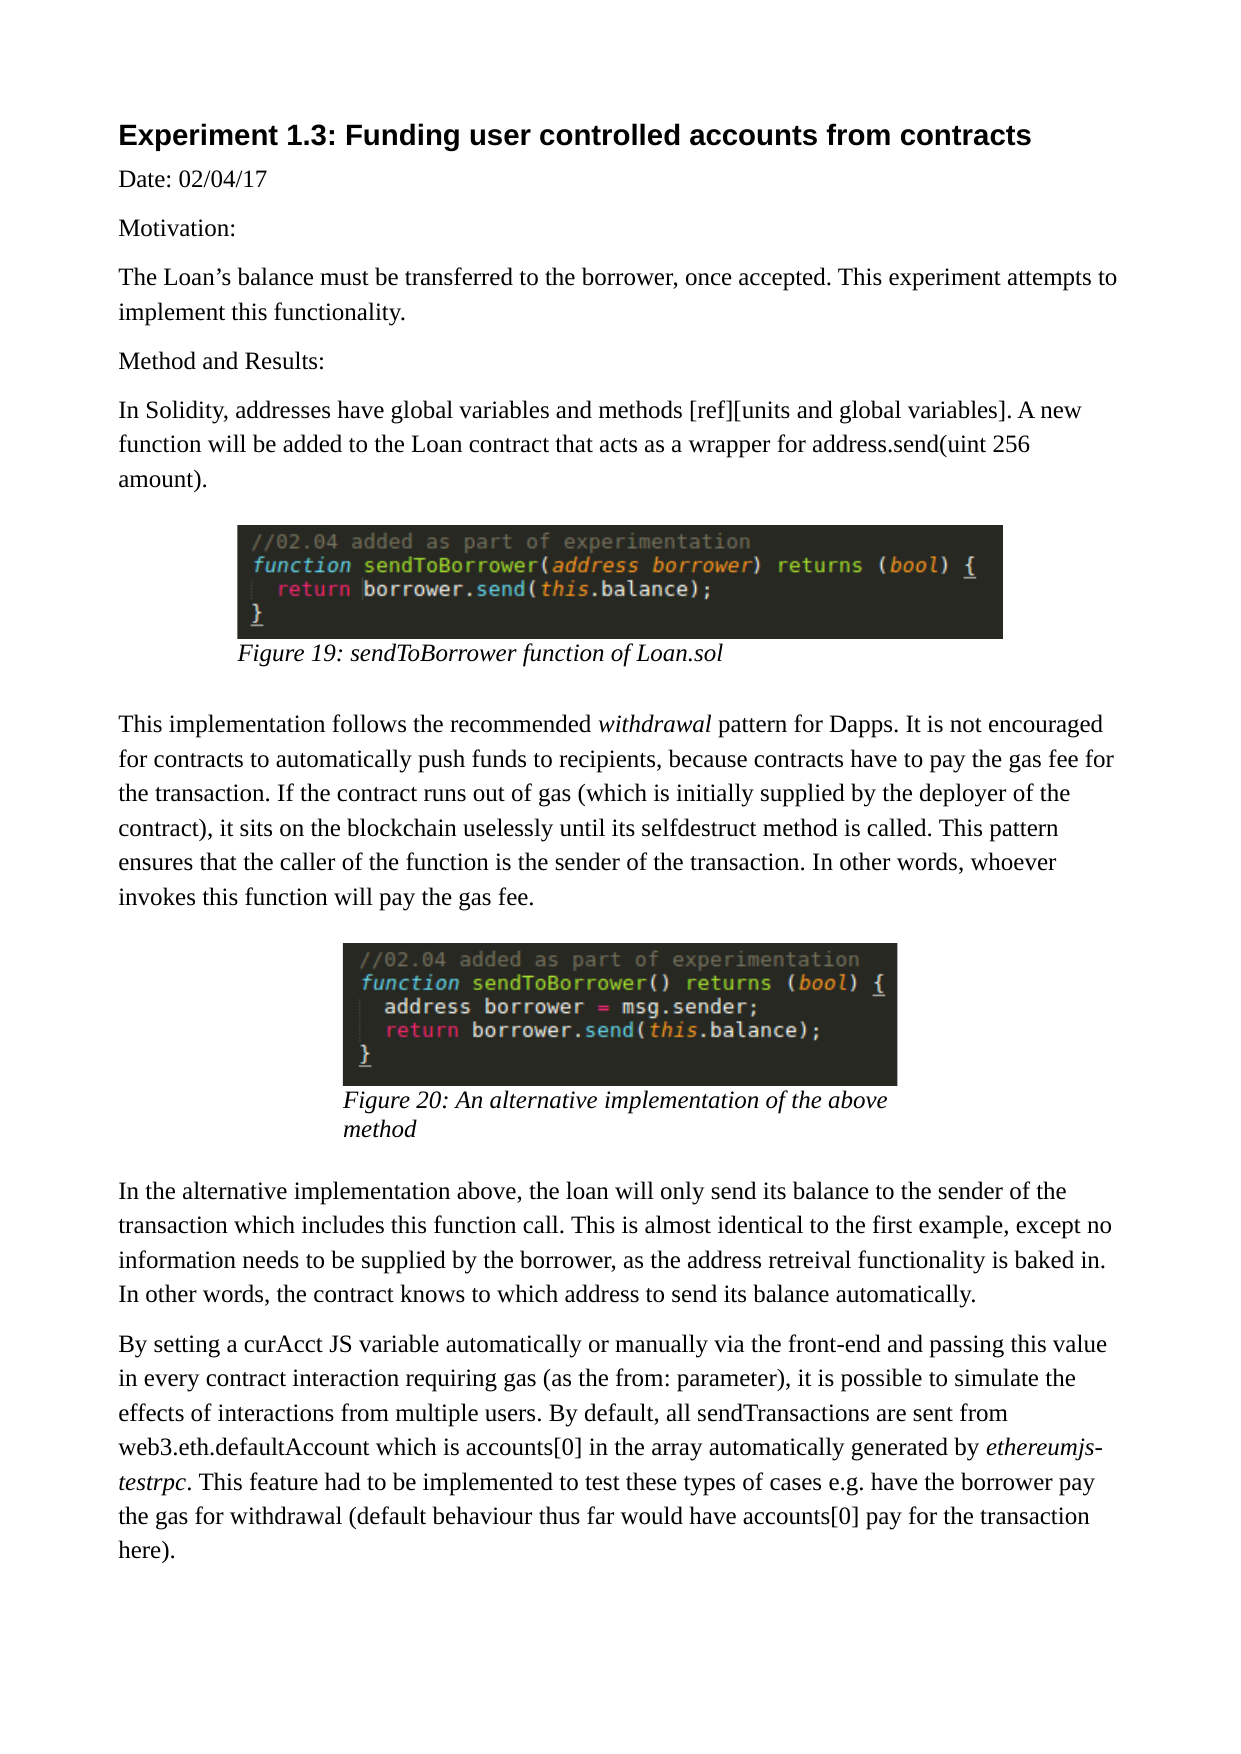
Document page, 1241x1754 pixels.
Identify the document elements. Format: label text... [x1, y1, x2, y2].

text Date: 02/04/17 [118, 164, 1122, 193]
text Figure 19: sendToBorrower function of Loan.sol [237, 639, 1003, 667]
picture [342, 943, 898, 1086]
text This implementation follows the recommended withdrawal pattern for Dapps. It is not encouraged for contracts to automatically push funds to recipients, because contracts have to pay the gas fee for the transaction. If the contract runs out of gas (which is initially supplied by the deployer of the contract), it sits on the blockchain uselessly until its selfdestruct method is called. This pattern ensures that the caller of the function is the sender of the transaction. In other words, whoever invokes this function will pay the gas fee. [118, 709, 1122, 911]
text In Solidity, addresses have global variables and methods [ref][units and global variables]. A new function will be added to the Loan contract that acts as a wrapper for address.send(uint 256 amount). [118, 395, 1122, 493]
picture [237, 525, 1003, 639]
text In the alternative implementation above, the loan will only send its balance to the sender of the transaction which includes this function call. This is almost identical to the first example, except no information needs to be supplied by the borrower, as the address retreival functionality is baked in. In other words, the contract knows to which address to send its balance automatically. [118, 1176, 1122, 1308]
text By setting a curAcct JS variable automatically or manually via the front-end and passing this value in every contract interaction requiring gas (as the from: parameter), it is possible to simulate the effects of interactions from multiple users. By default, all sendTransactions are sent from web3.eth.defaultAccount which is accounts[0] in the array automatically generated by ethereumjs-testrpc. This feature had to be implemented to test these types of cases e.g. have the borrower pay the gas for withdrawal (default behaviour thus far would have accounts[0] pay for the transaction here). [118, 1329, 1122, 1564]
text Motivation: [118, 213, 1122, 242]
text Method and Results: [118, 346, 1122, 375]
subtitle Experiment 1.3: Funding user controlled accounts from contracts [118, 118, 1122, 152]
text Figure 20: An alternative implementation of the above method [343, 1086, 897, 1143]
text The Loan’s balance must be transferred to the borrower, once accepted. This experiment attempts to implement this functionality. [118, 262, 1122, 326]
